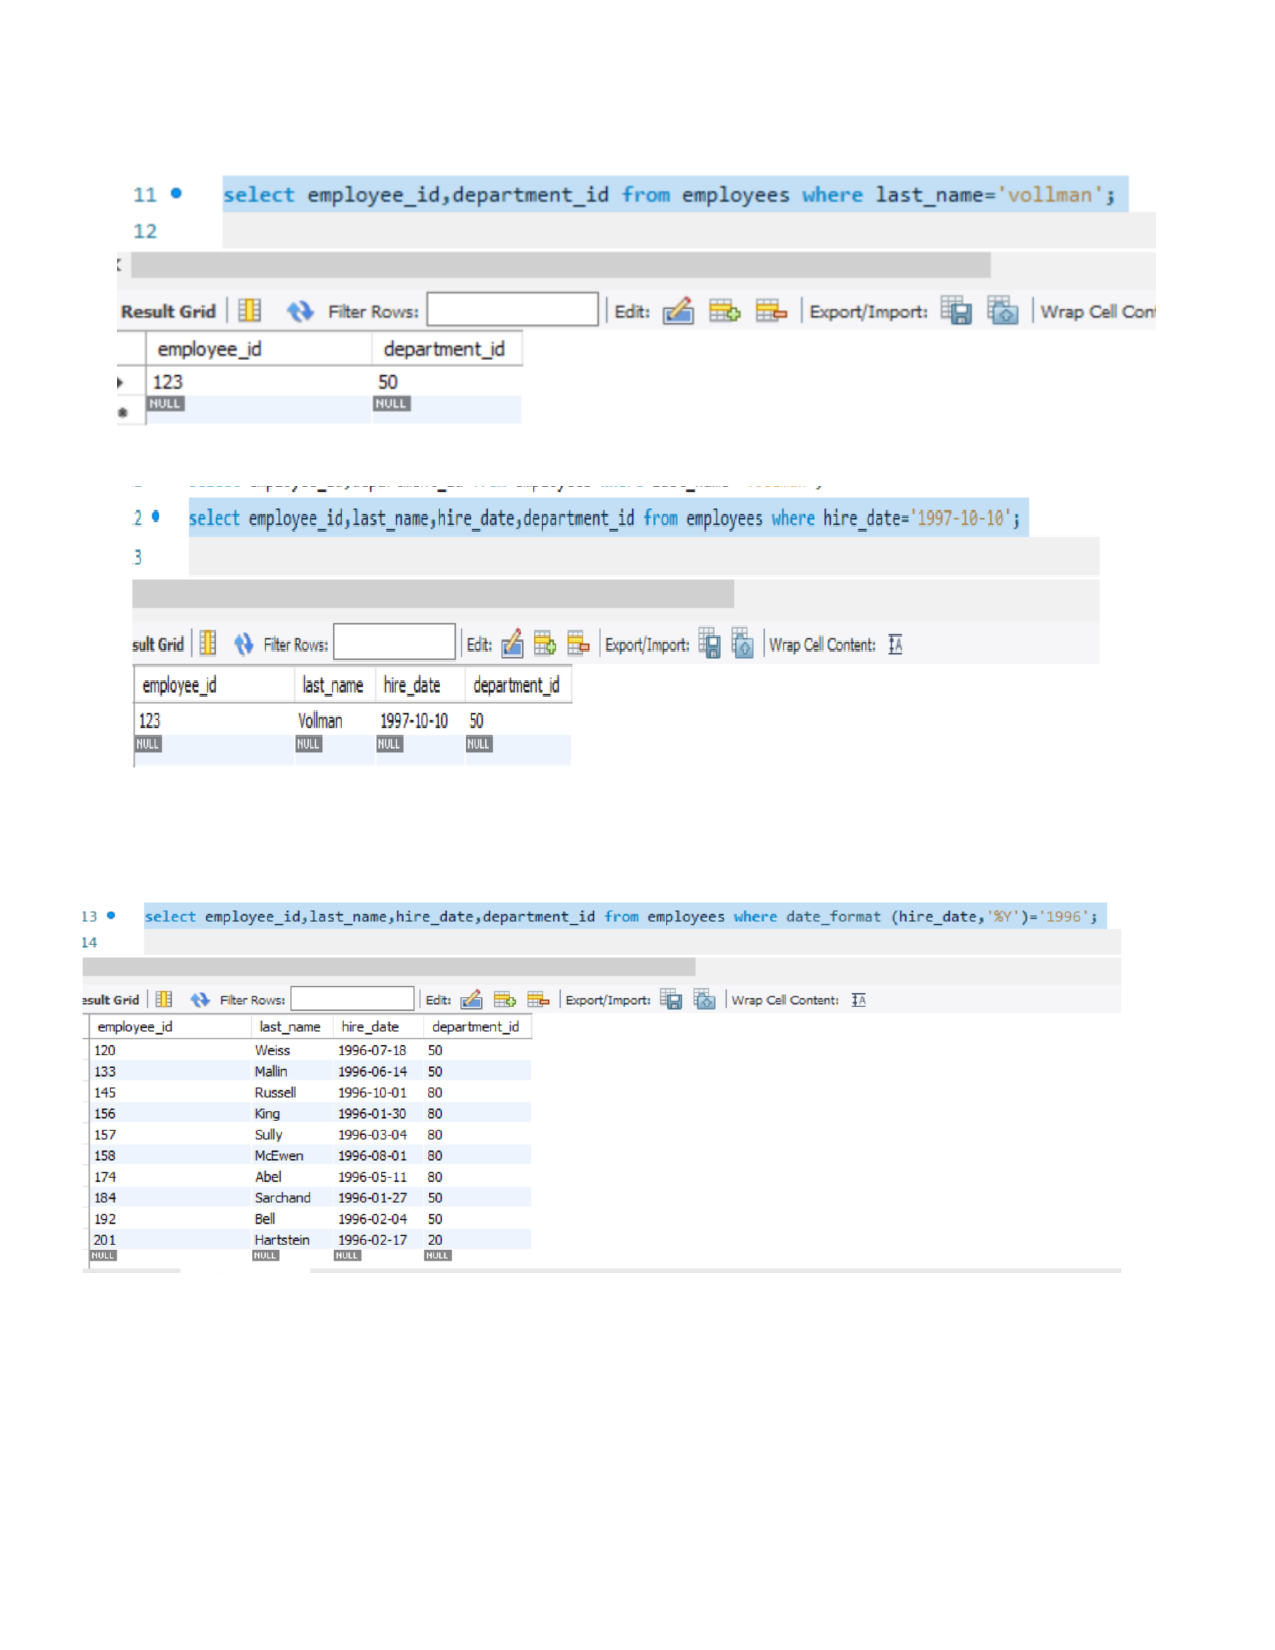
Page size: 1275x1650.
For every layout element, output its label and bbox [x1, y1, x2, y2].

picture [82, 902, 1122, 1273]
picture [117, 175, 1156, 457]
picture [132, 486, 1100, 772]
